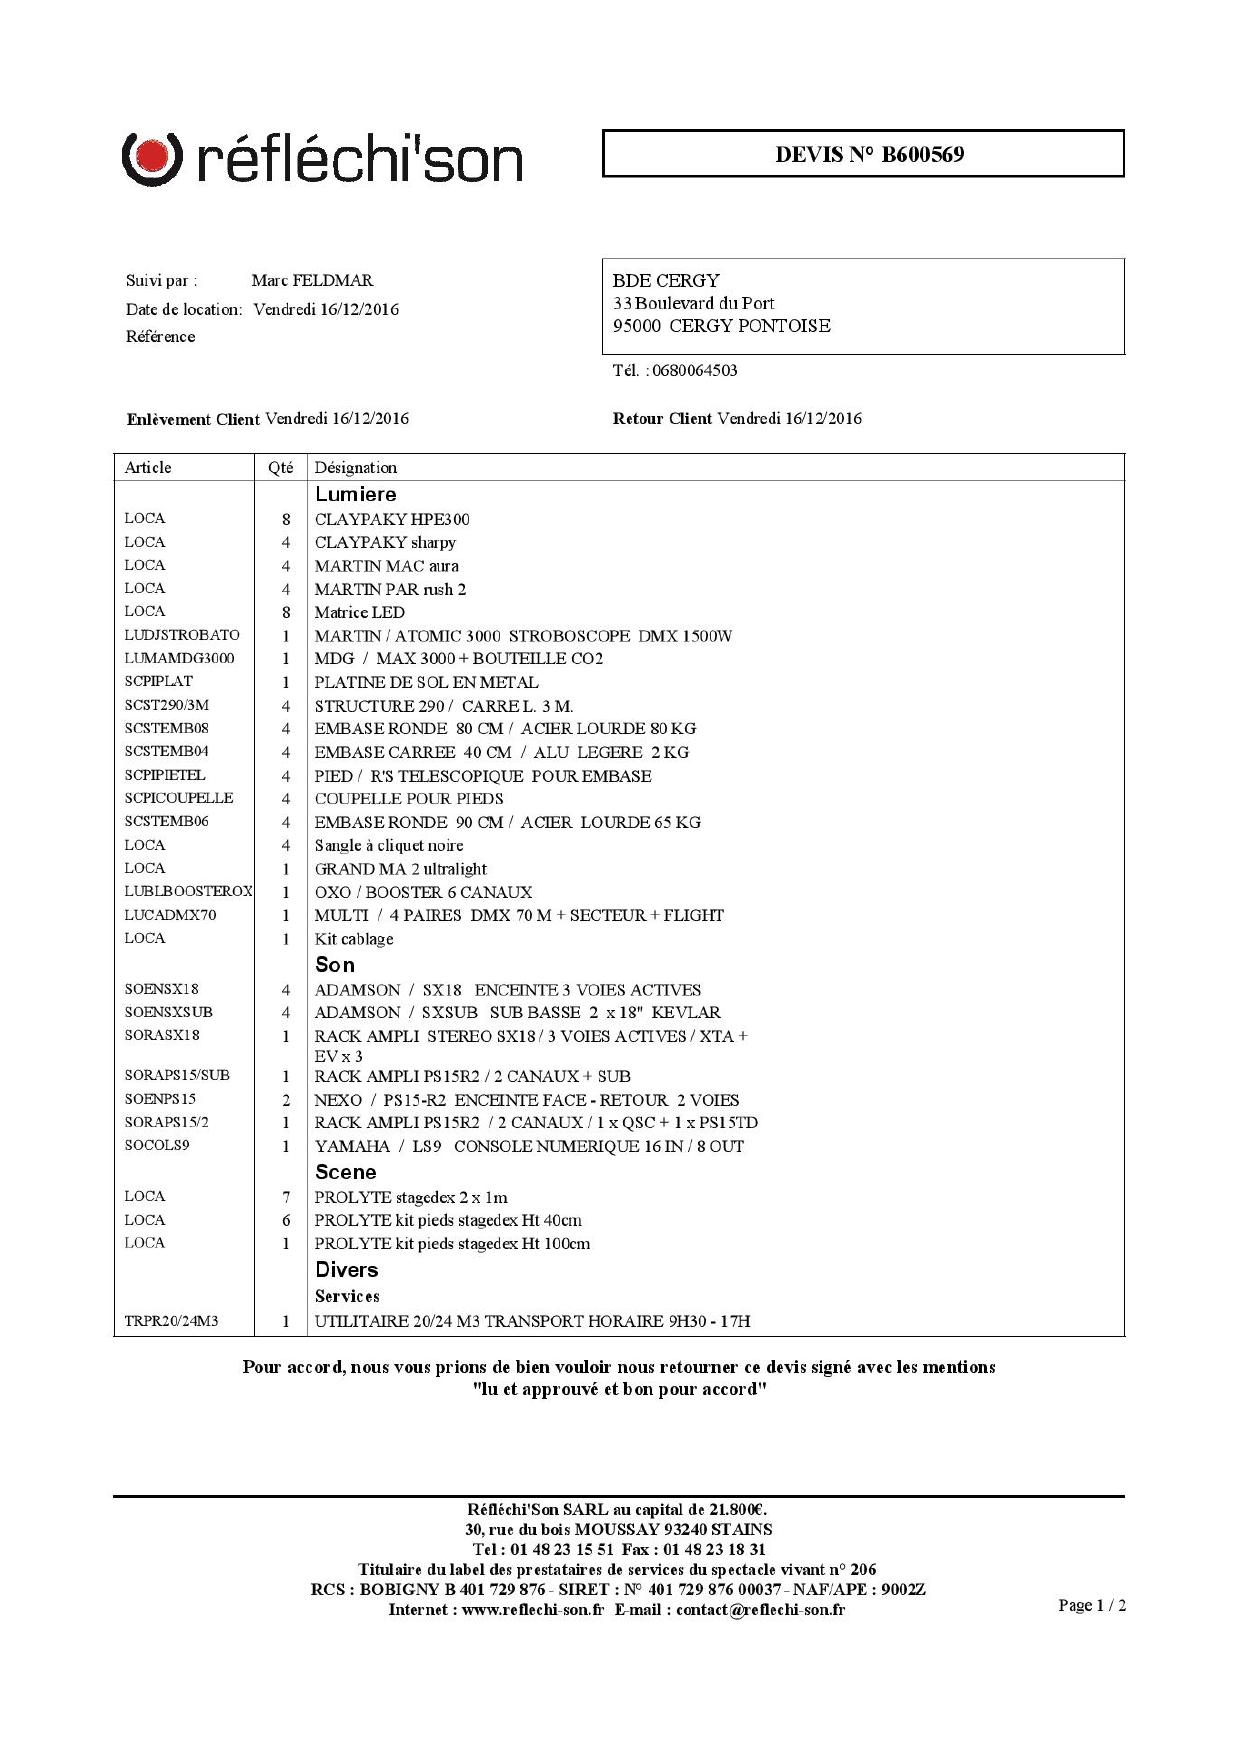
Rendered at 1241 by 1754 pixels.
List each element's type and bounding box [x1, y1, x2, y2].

picture [56, 56, 1184, 1652]
